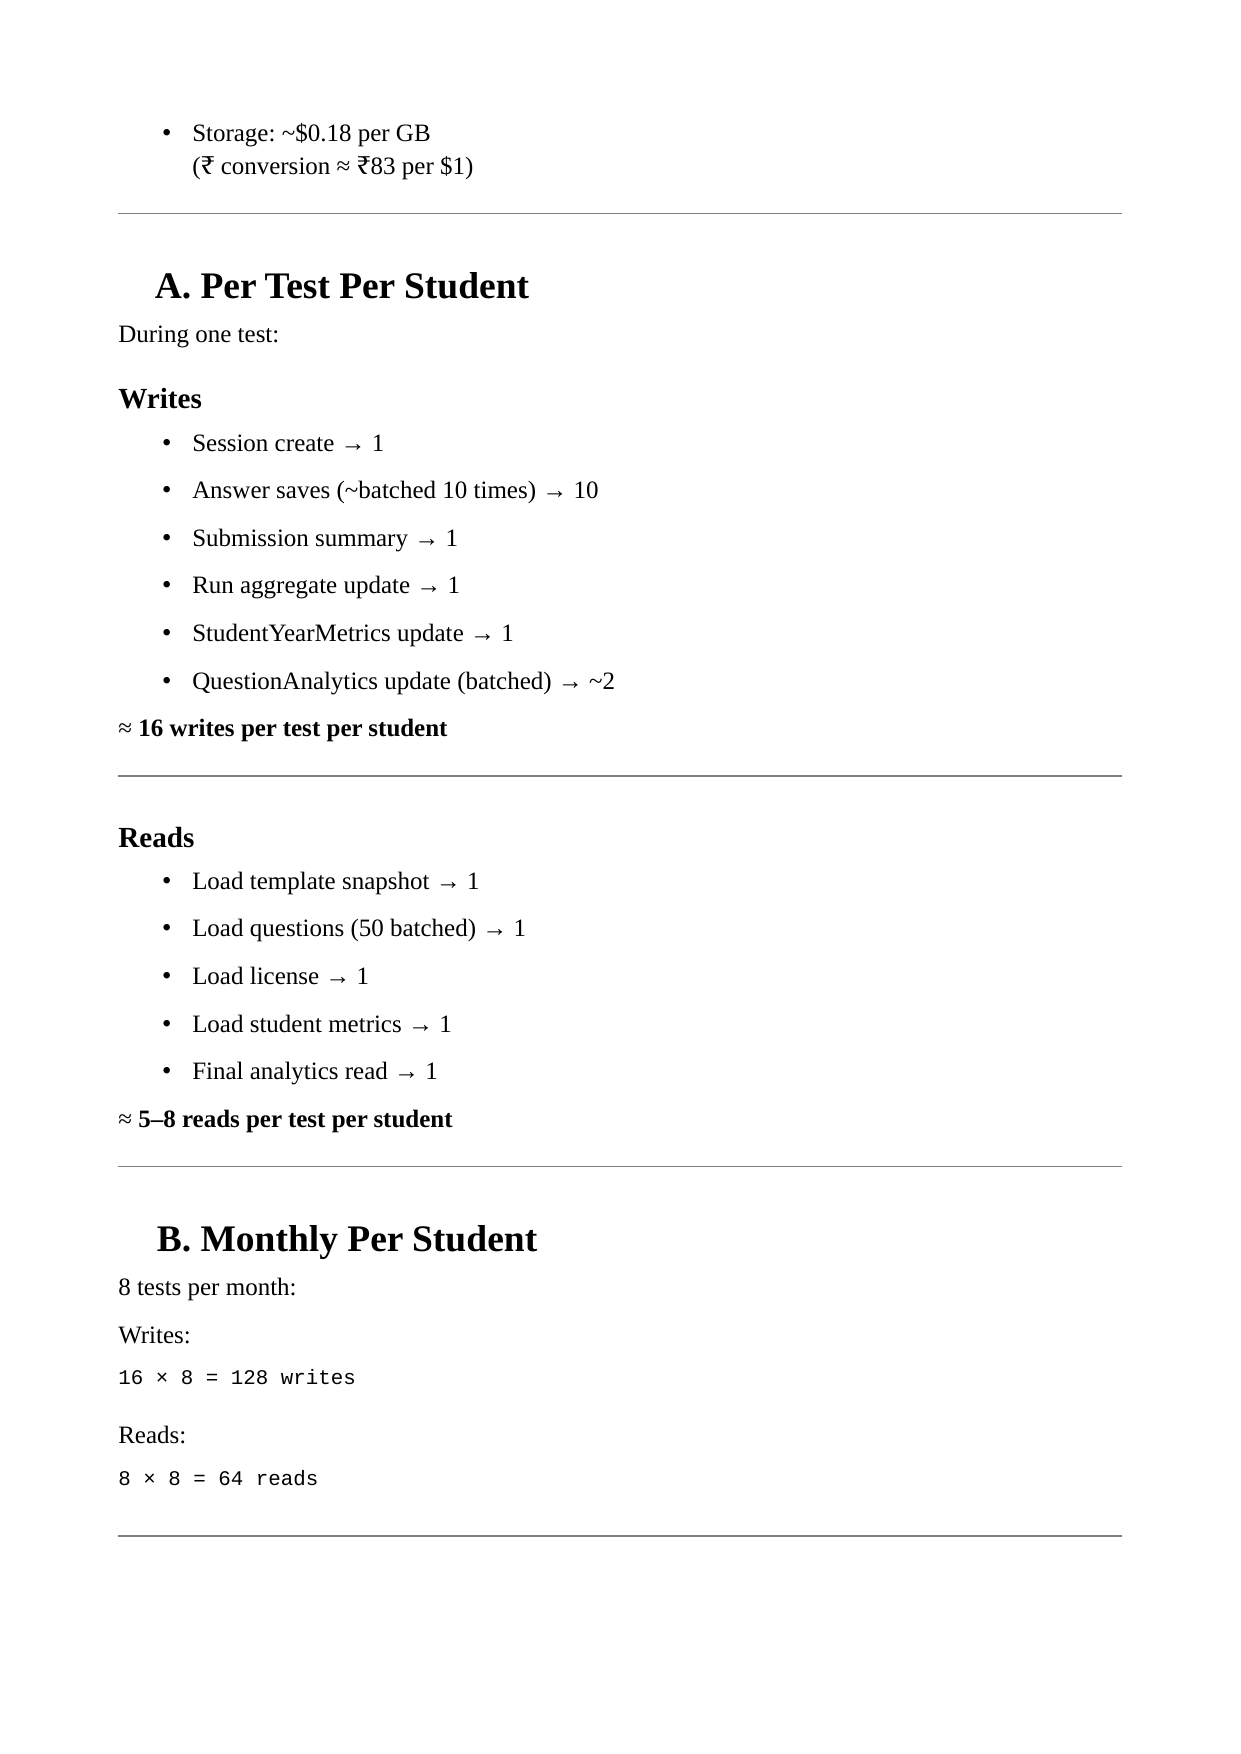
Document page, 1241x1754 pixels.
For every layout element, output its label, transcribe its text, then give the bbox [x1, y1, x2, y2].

subtitle 🔢 A. Per Test Per Student [118, 264, 1122, 307]
list Final analytics read → 1 [162, 1056, 1122, 1085]
list QuestionAnalytics update (batched) → ~2 [162, 666, 1122, 694]
text During one test: [118, 319, 1122, 348]
text 16 × 8 = 128 writes [118, 1367, 1122, 1391]
subtitle Reads [118, 820, 1122, 853]
list Session create → 1 [162, 428, 1122, 456]
list Load license → 1 [162, 961, 1122, 990]
text 8 tests per month: [118, 1272, 1122, 1301]
subtitle Writes [118, 382, 1122, 415]
subtitle 🔢 B. Monthly Per Student [118, 1217, 1122, 1260]
text 8 × 8 = 64 reads [118, 1468, 1122, 1492]
text Writes: [118, 1320, 1122, 1348]
list Submission summary → 1 [162, 523, 1122, 552]
list Storage: ~$0.18 per GB (₹ conversion ≈ ₹83 per $1) [162, 118, 1122, 180]
list Load questions (50 batched) → 1 [162, 913, 1122, 942]
list Load student metrics → 1 [162, 1009, 1122, 1037]
text Reads: [118, 1421, 1122, 1449]
text ≈ 16 writes per test per student [118, 713, 1122, 742]
text ≈ 5–8 reads per test per student [118, 1104, 1122, 1133]
list Load template snapshot → 1 [162, 866, 1122, 894]
list Run aggregate update → 1 [162, 571, 1122, 599]
list StudentYearMetrics update → 1 [162, 618, 1122, 647]
list Answer saves (~batched 10 times) → 10 [162, 475, 1122, 504]
